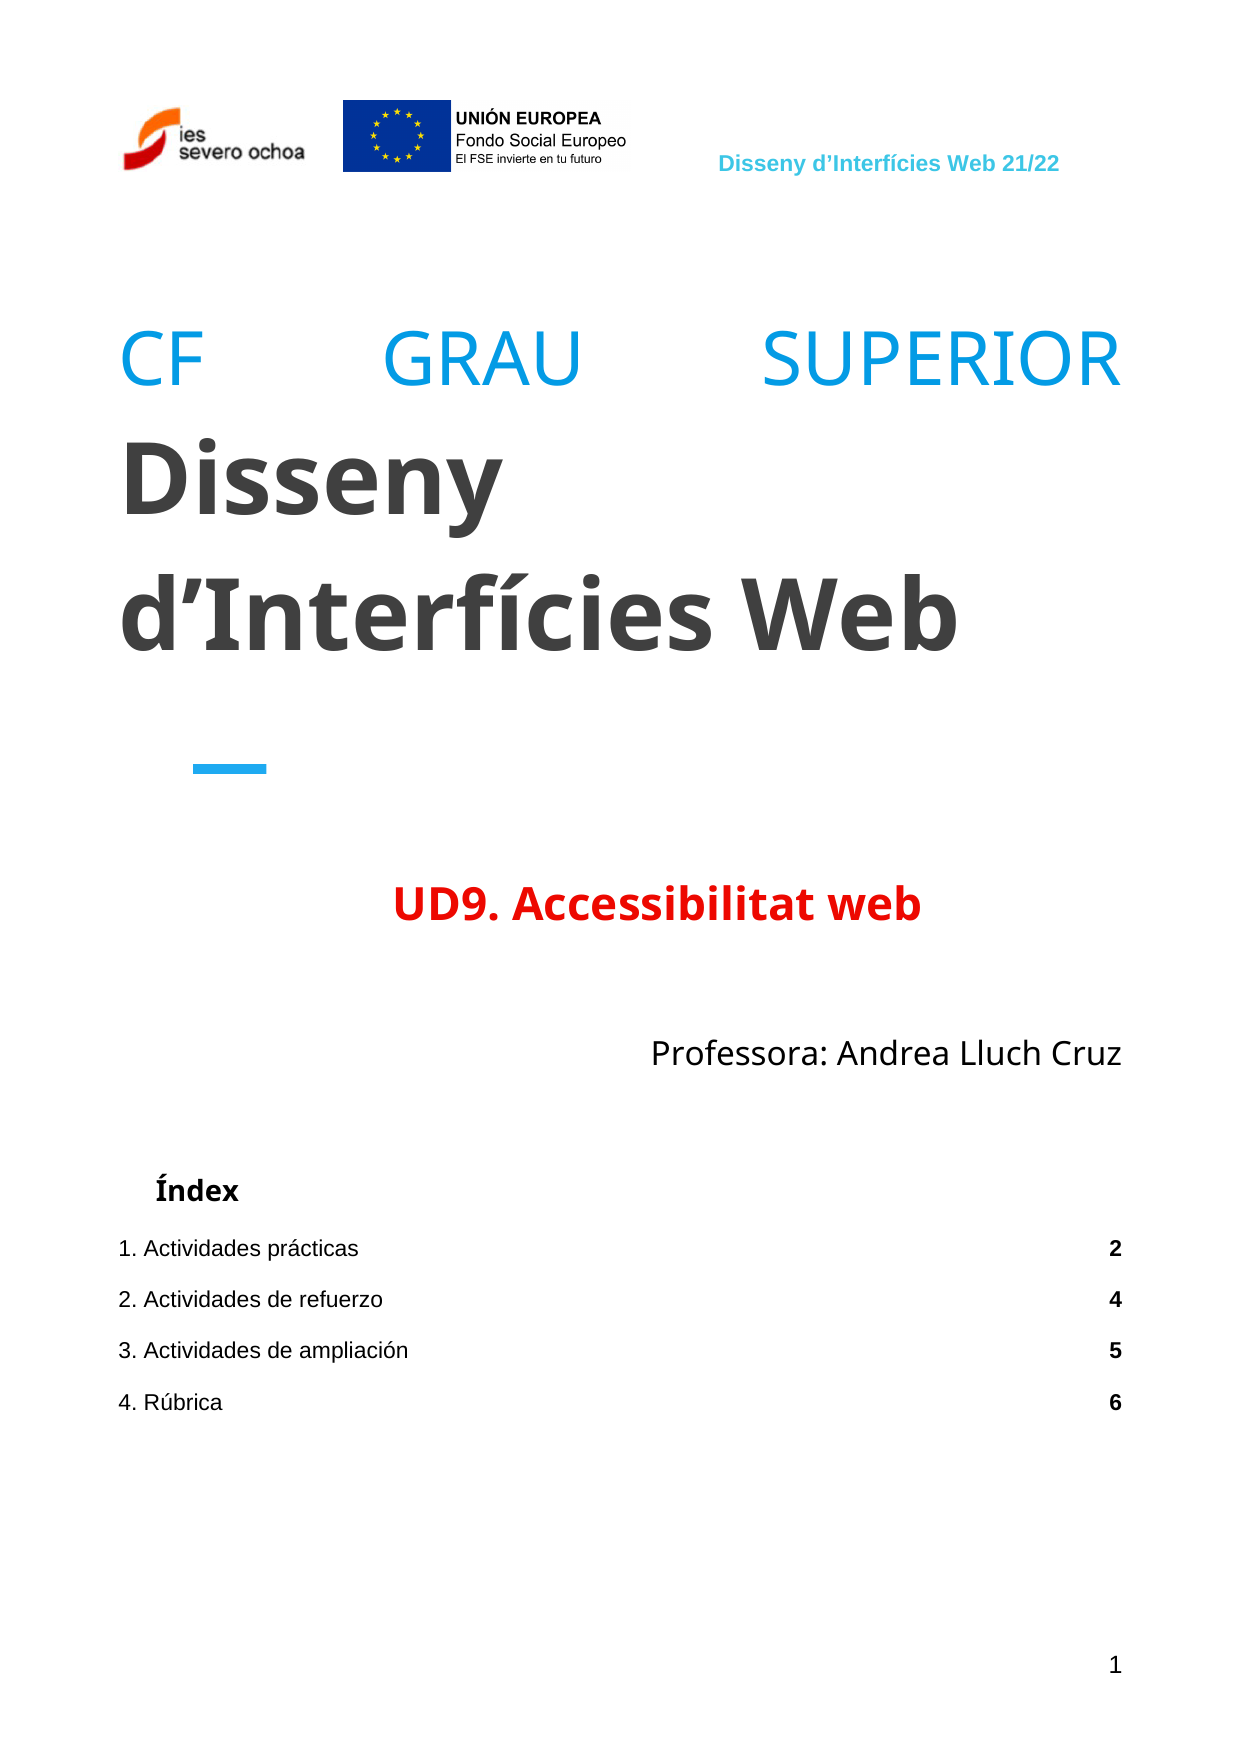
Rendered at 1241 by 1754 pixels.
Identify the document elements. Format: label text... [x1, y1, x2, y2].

picture [343, 100, 631, 172]
text Professora: Andrea Lluch Cruz [493, 1029, 1122, 1075]
text 3. Actividades de ampliación 5 [118, 1337, 1122, 1364]
text 2. Actividades de refuerzo 4 [118, 1286, 1122, 1312]
picture [193, 764, 267, 774]
picture [118, 105, 307, 172]
text 4. Rúbrica 6 [118, 1389, 1122, 1415]
text 1. Actividades prácticas 2 [118, 1235, 1122, 1261]
title CF GRAU SUPERIOR Disseny d’Interfícies Web [118, 306, 1122, 680]
text UD9. Accessibilitat web [118, 871, 1122, 934]
text Índex [156, 1170, 1122, 1210]
